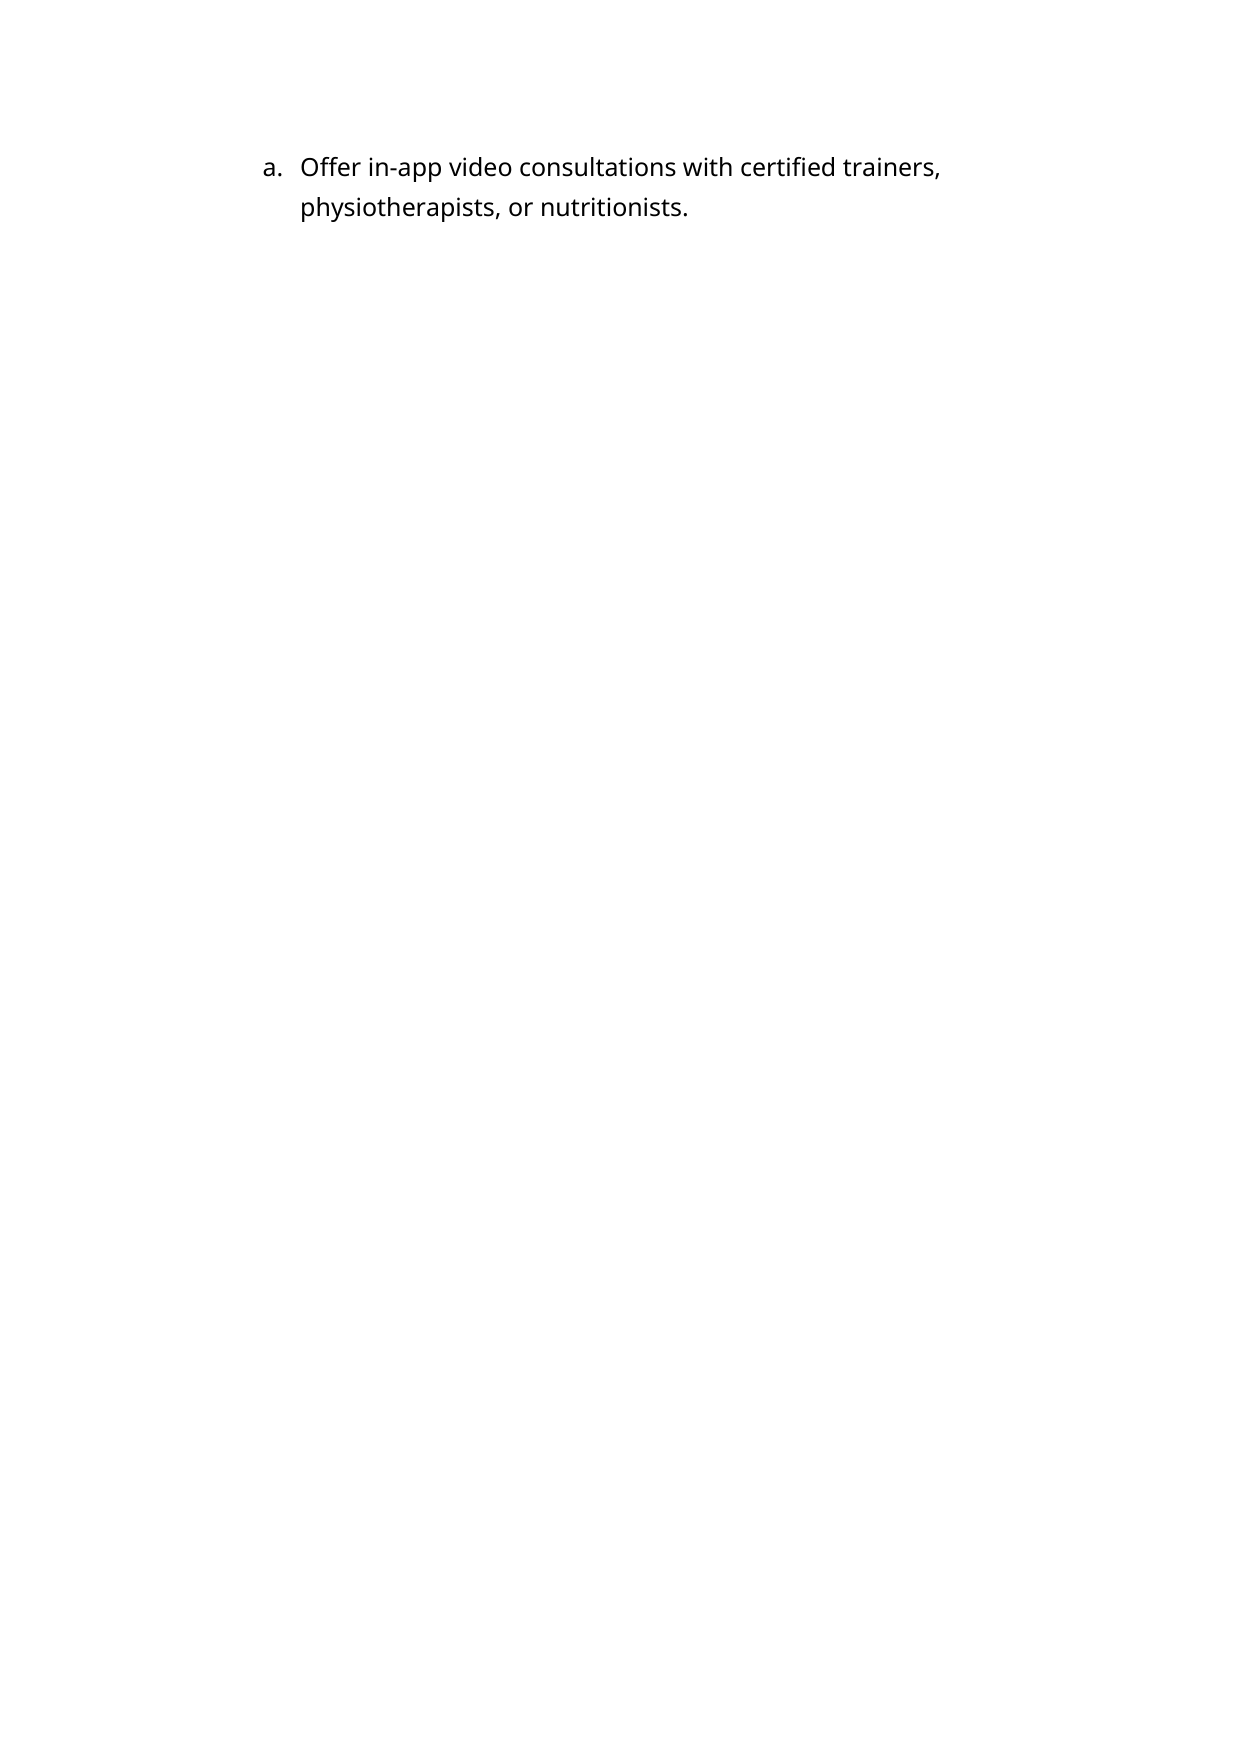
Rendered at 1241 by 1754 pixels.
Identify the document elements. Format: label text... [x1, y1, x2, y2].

list Offer in-app video consultations with certified trainers, physiotherapists, or nutritionists. [262, 150, 1090, 223]
